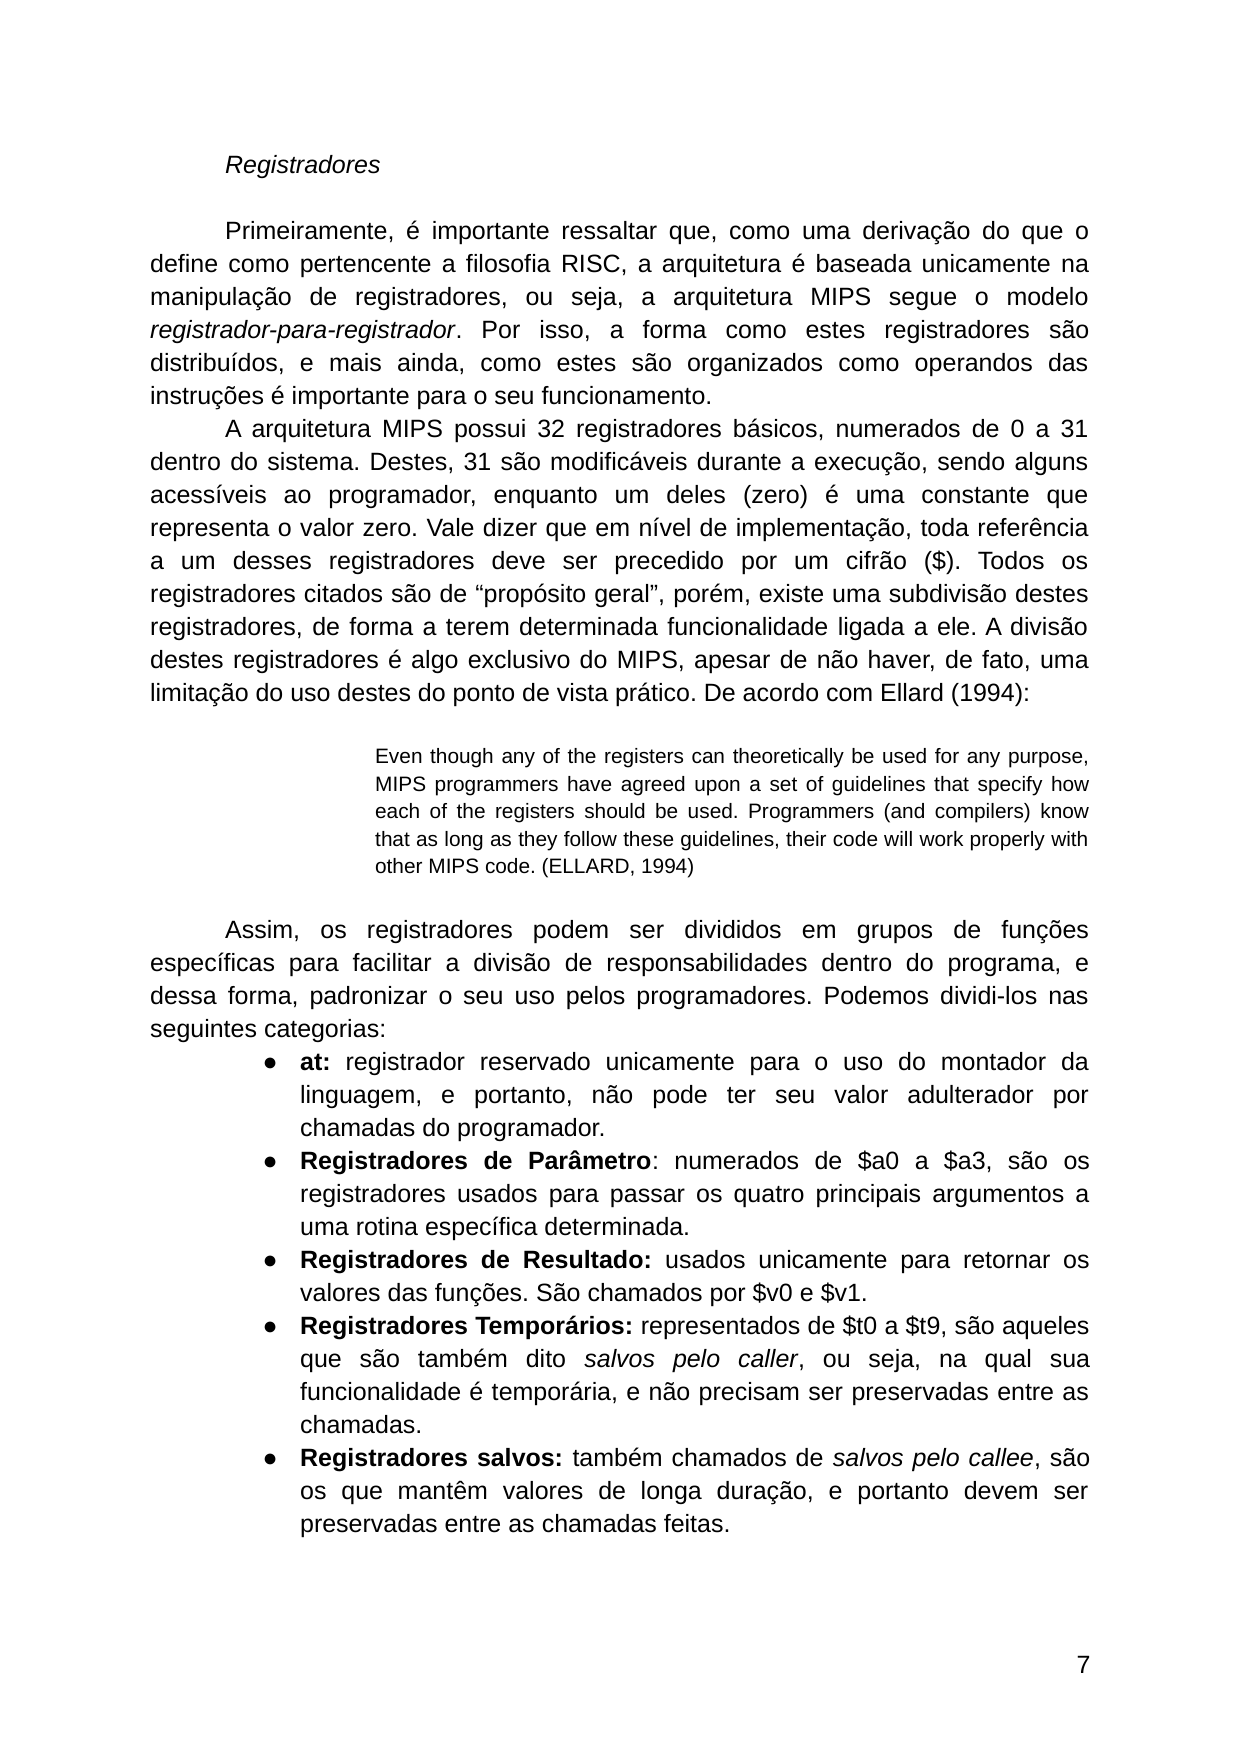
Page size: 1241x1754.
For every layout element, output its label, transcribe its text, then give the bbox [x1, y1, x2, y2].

text Primeiramente, é importante ressaltar que, como uma derivação do que o define como pertencente a filosofia RISC, a arquitetura é baseada unicamente na manipulação de registradores, ou seja, a arquitetura MIPS segue o modelo registrador-para-registrador. Por isso, a forma como estes registradores são distribuídos, e mais ainda, como estes são organizados como operandos das instruções é importante para o seu funcionamento. [150, 216, 1090, 410]
list at: registrador reservado unicamente para o uso do montador da linguagem, e portanto, não pode ter seu valor adulterador por chamadas do programador. [262, 1047, 1090, 1142]
text Assim, os registradores podem ser divididos em grupos de funções específicas para facilitar a divisão de responsabilidades dentro do programa, e dessa forma, padronizar o seu uso pelos programadores. Podemos dividi-los nas seguintes categorias: [150, 915, 1090, 1043]
text A arquitetura MIPS possui 32 registradores básicos, numerados de 0 a 31 dentro do sistema. Destes, 31 são modificáveis durante a execução, sendo alguns acessíveis ao programador, enquanto um deles (zero) é uma constante que representa o valor zero. Vale dizer que em nível de implementação, toda referência a um desses registradores deve ser precedido por um cifrão ($). Todos os registradores citados são de “propósito geral”, porém, existe uma subdivisão destes registradores, de forma a terem determinada funcionalidade ligada a ele. A divisão destes registradores é algo exclusivo do MIPS, apesar de não haver, de fato, uma limitação do uso destes do ponto de vista prático. De acordo com Ellard (1994): [150, 414, 1090, 707]
subtitle Registradores [150, 150, 1090, 179]
list Registradores de Parâmetro: numerados de $a0 a $a3, são os registradores usados para passar os quatro principais argumentos a uma rotina específica determinada. [262, 1146, 1090, 1241]
list Registradores de Resultado: usados unicamente para retornar os valores das funções. São chamados por $v0 e $v1. [262, 1245, 1090, 1307]
list Registradores salvos: também chamados de salvos pelo callee, são os que mantêm valores de longa duração, e portanto devem ser preservadas entre as chamadas feitas. [262, 1443, 1090, 1538]
list Registradores Temporários: representados de $t0 a $t9, são aqueles que são também dito salvos pelo caller, ou seja, na qual sua funcionalidade é temporária, e não precisam ser preservadas entre as chamadas. [262, 1311, 1090, 1439]
text Even though any of the registers can theoretically be used for any purpose, MIPS programmers have agreed upon a set of guidelines that specify how each of the registers should be used. Programmers (and compilers) know that as long as they follow these guidelines, their code will work properly with other MIPS code. (ELLARD, 1994) [375, 744, 1090, 878]
